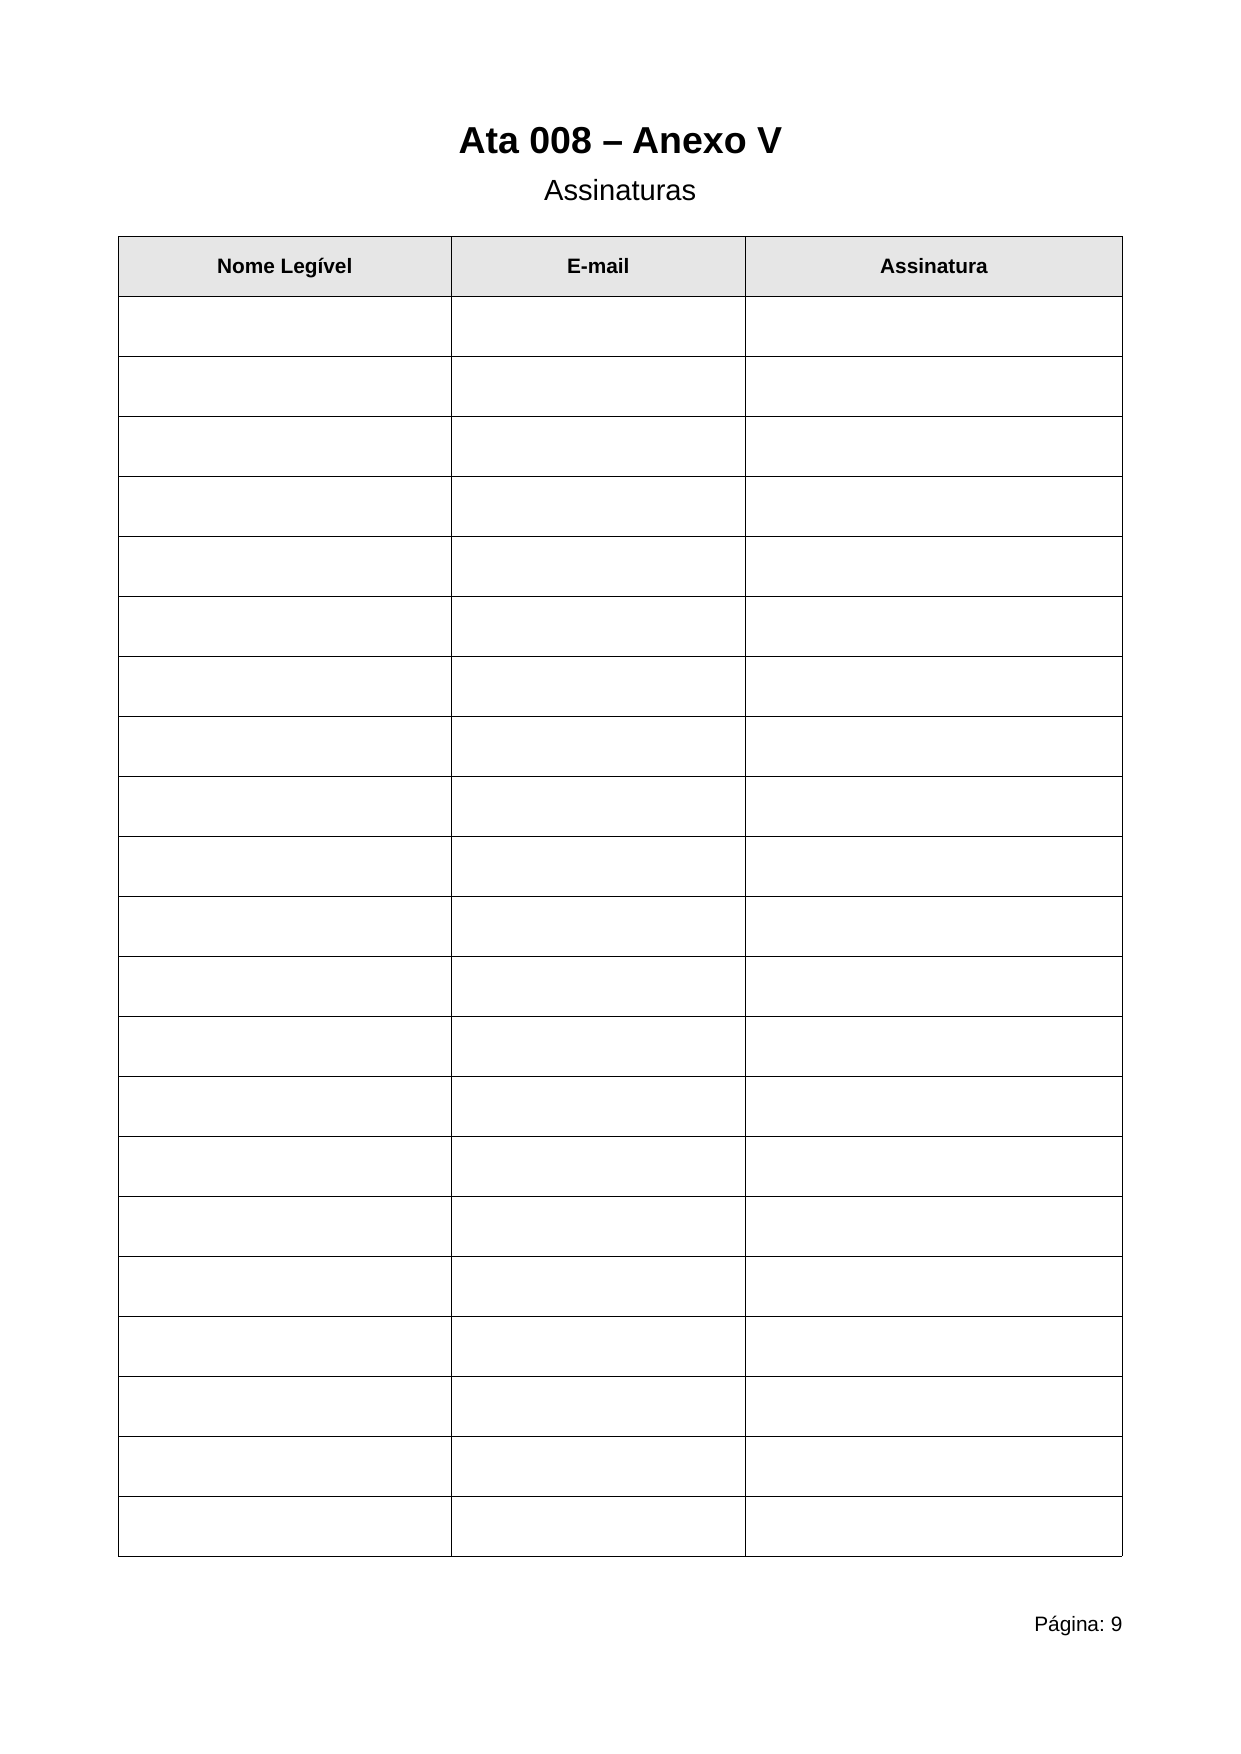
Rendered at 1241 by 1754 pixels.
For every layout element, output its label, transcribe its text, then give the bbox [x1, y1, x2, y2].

table_cell [452, 297, 745, 356]
table_cell [452, 1197, 745, 1256]
table_cell [746, 1197, 1122, 1256]
table_cell [119, 597, 451, 656]
table_cell [746, 777, 1122, 836]
table_cell [746, 417, 1122, 476]
table_cell [746, 1377, 1122, 1436]
table_cell [746, 1137, 1122, 1196]
table_cell [119, 1017, 451, 1076]
table_header E-mail [452, 237, 745, 296]
table_cell [746, 1017, 1122, 1076]
table_cell [746, 477, 1122, 536]
table_cell [452, 657, 745, 716]
table_cell [452, 777, 745, 836]
table_cell [119, 357, 451, 416]
table_cell [452, 1257, 745, 1316]
table_cell [746, 1317, 1122, 1376]
table_cell [119, 1077, 451, 1136]
table_cell [746, 297, 1122, 356]
table_cell [119, 1137, 451, 1196]
table_cell [119, 1317, 451, 1376]
table_cell [452, 597, 745, 656]
table_cell [452, 417, 745, 476]
table_cell [119, 537, 451, 596]
table_cell [119, 957, 451, 1016]
table_cell [119, 897, 451, 956]
table_cell [119, 837, 451, 896]
table_cell [452, 477, 745, 536]
table_header Nome Legível [119, 237, 451, 296]
table_cell [119, 1377, 451, 1436]
table_cell [119, 657, 451, 716]
table_cell [452, 1377, 745, 1436]
table_cell [746, 957, 1122, 1016]
table_cell [452, 1017, 745, 1076]
table_cell [746, 1437, 1122, 1496]
table_cell [452, 837, 745, 896]
table_cell [119, 1437, 451, 1496]
table_cell [452, 1137, 745, 1196]
table_cell [119, 477, 451, 536]
table_cell [119, 1257, 451, 1316]
table_cell [746, 657, 1122, 716]
table_cell [746, 1257, 1122, 1316]
table_cell [746, 837, 1122, 896]
table_cell [746, 357, 1122, 416]
table_cell [746, 1077, 1122, 1136]
table_cell [119, 717, 451, 776]
table_cell [452, 537, 745, 596]
table_cell [119, 1197, 451, 1256]
table_cell [119, 297, 451, 356]
table_cell [452, 1077, 745, 1136]
table_cell [452, 717, 745, 776]
table_cell [746, 537, 1122, 596]
table_cell [452, 957, 745, 1016]
table_cell [452, 897, 745, 956]
table_cell [119, 417, 451, 476]
table_cell [746, 597, 1122, 656]
table_header Assinatura [746, 237, 1122, 296]
table_cell [746, 897, 1122, 956]
table_cell [452, 1317, 745, 1376]
table_cell [452, 1497, 745, 1556]
table_cell [119, 1497, 451, 1556]
table_cell [746, 717, 1122, 776]
table_cell [746, 1497, 1122, 1556]
table_cell [452, 357, 745, 416]
table_cell [452, 1437, 745, 1496]
table_cell [119, 777, 451, 836]
